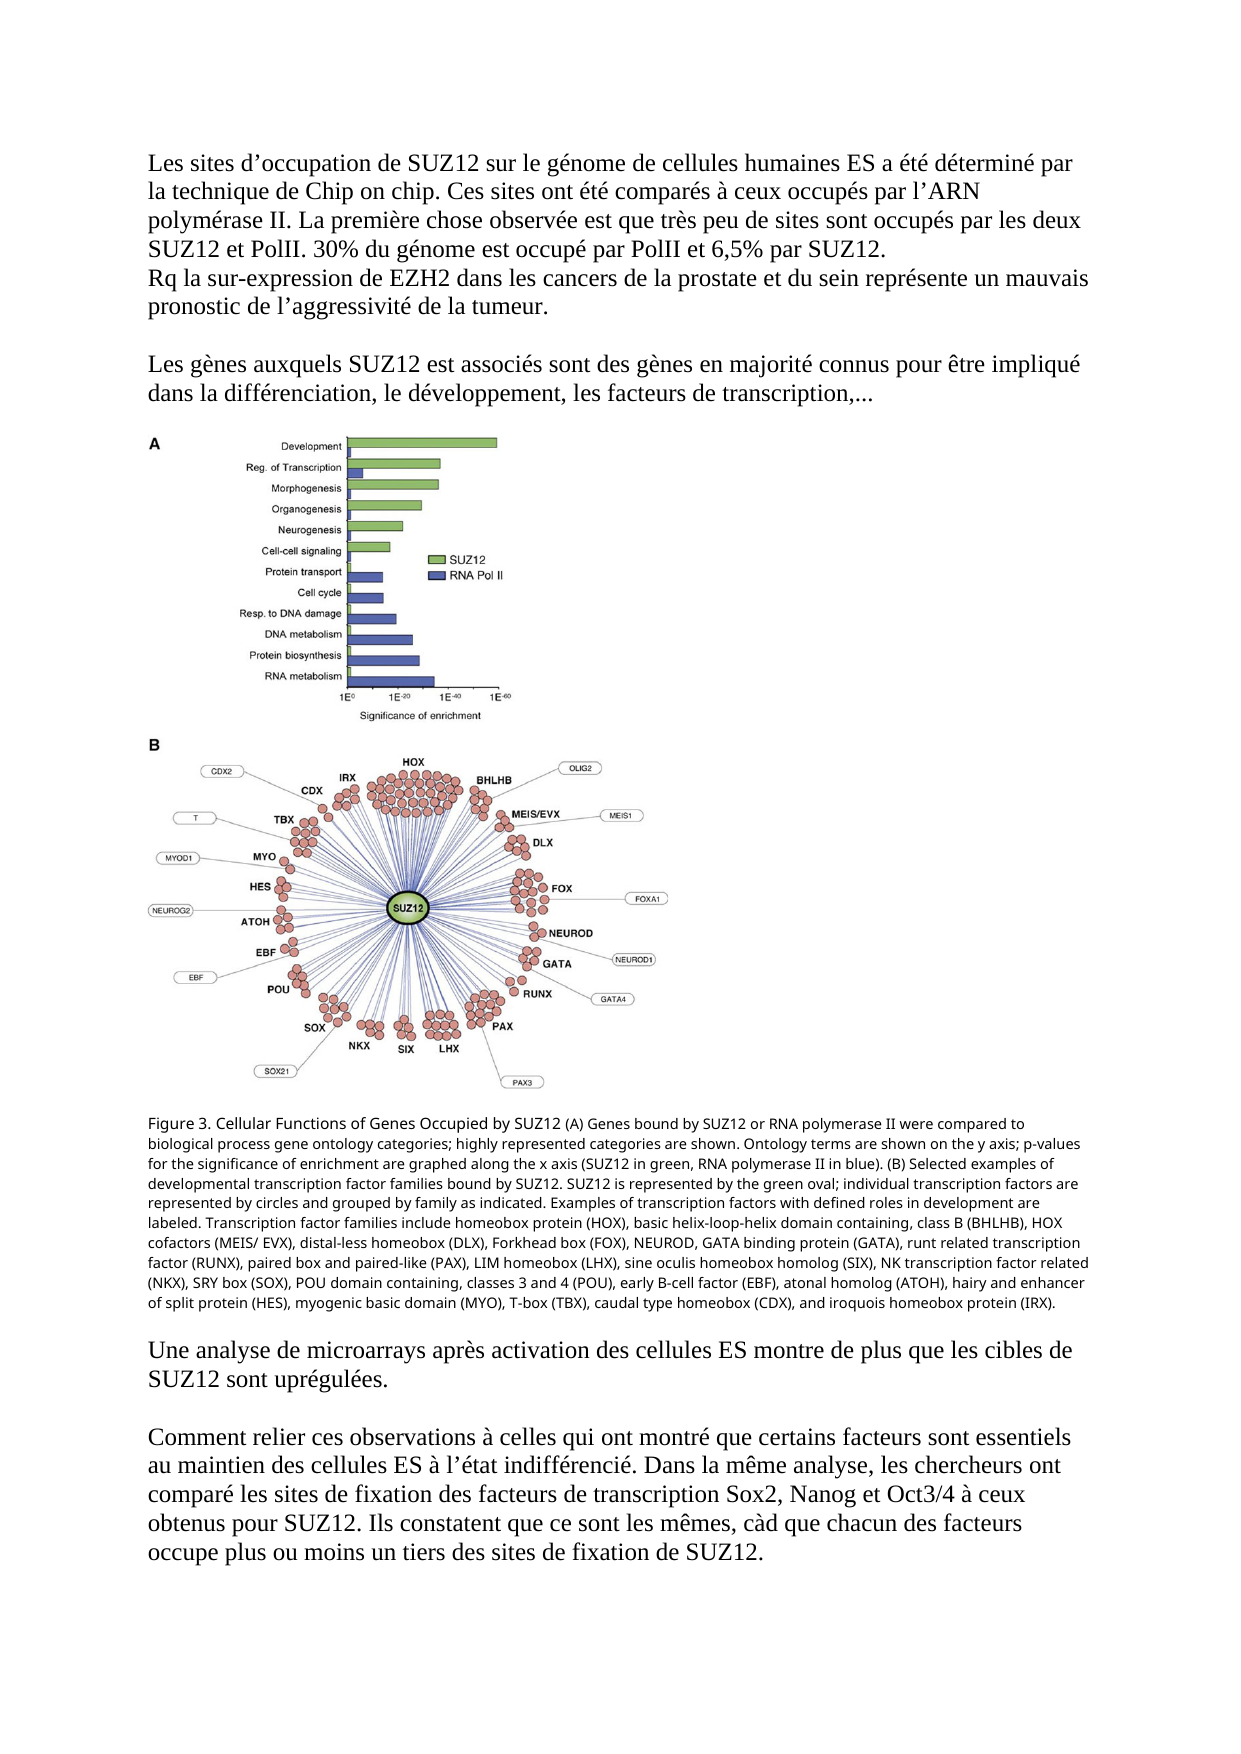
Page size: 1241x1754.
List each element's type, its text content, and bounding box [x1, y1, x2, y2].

text Rq la sur-expression de EZH2 dans les cancers de la prostate et du sein représente un mauvais pronostic de l’aggressivité de la tumeur. [148, 263, 1093, 320]
text Figure 3. Cellular Functions of Genes Occupied by SUZ12 (A) Genes bound by SUZ12 or RNA polymerase II were compared to biological process gene ontology categories; highly represented categories are shown. Ontology terms are shown on the y axis; p-values for the significance of enrichment are graphed along the x axis (SUZ12 in green, RNA polymerase II in blue). (B) Selected examples of developmental transcription factor families bound by SUZ12. SUZ12 is represented by the green oval; individual transcription factors are represented by circles and grouped by family as indicated. Examples of transcription factors with defined roles in development are labeled. Transcription factor families include homeobox protein (HOX), basic helix-loop-helix domain containing, class B (BHLHB), HOX cofactors (MEIS/ EVX), distal-less homeobox (DLX), Forkhead box (FOX), NEUROD, GATA binding protein (GATA), runt related transcription factor (RUNX), paired box and paired-like (PAX), LIM homeobox (LHX), sine oculis homeobox homolog (SIX), NK transcription factor related (NKX), SRY box (SOX), POU domain containing, classes 3 and 4 (POU), early B-cell factor (EBF), atonal homolog (ATOH), hairy and enhancer of split protein (HES), myogenic basic domain (MYO), T-box (TBX), caudal type homeobox (CDX), and iroquois homeobox protein (IRX). [148, 1112, 1093, 1313]
text Comment relier ces observations à celles qui ont montré que certains facteurs sont essentiels au maintien des cellules ES à l’état indifférencié. Dans la même analyse, les chercheurs ont comparé les sites de fixation des facteurs de transcription Sox2, Nanog et Oct3/4 à ceux obtenus pour SUZ12. Ils constatent que ce sont les mêmes, càd que chacun des facteurs occupe plus ou moins un tiers des sites de fixation de SUZ12. [148, 1422, 1093, 1565]
text Une analyse de microarrays après activation des cellules ES montre de plus que les cibles de SUZ12 sont uprégulées. [148, 1335, 1093, 1393]
text Les gènes auxquels SUZ12 est associés sont des gènes en majorité connus pour être impliqué dans la différenciation, le développement, les facteurs de transcription,... [148, 349, 1093, 406]
text Les sites d’occupation de SUZ12 sur le génome de cellules humaines ES a été déterminé par la technique de Chip on chip. Ces sites ont été comparés à ceux occupés par l’ARN polymérase II. La première chose observée est que très peu de sites sont occupés par les deux SUZ12 et PolII. 30% du génome est occupé par PolII et 6,5% par SUZ12. [148, 148, 1093, 263]
picture [147, 435, 669, 1089]
